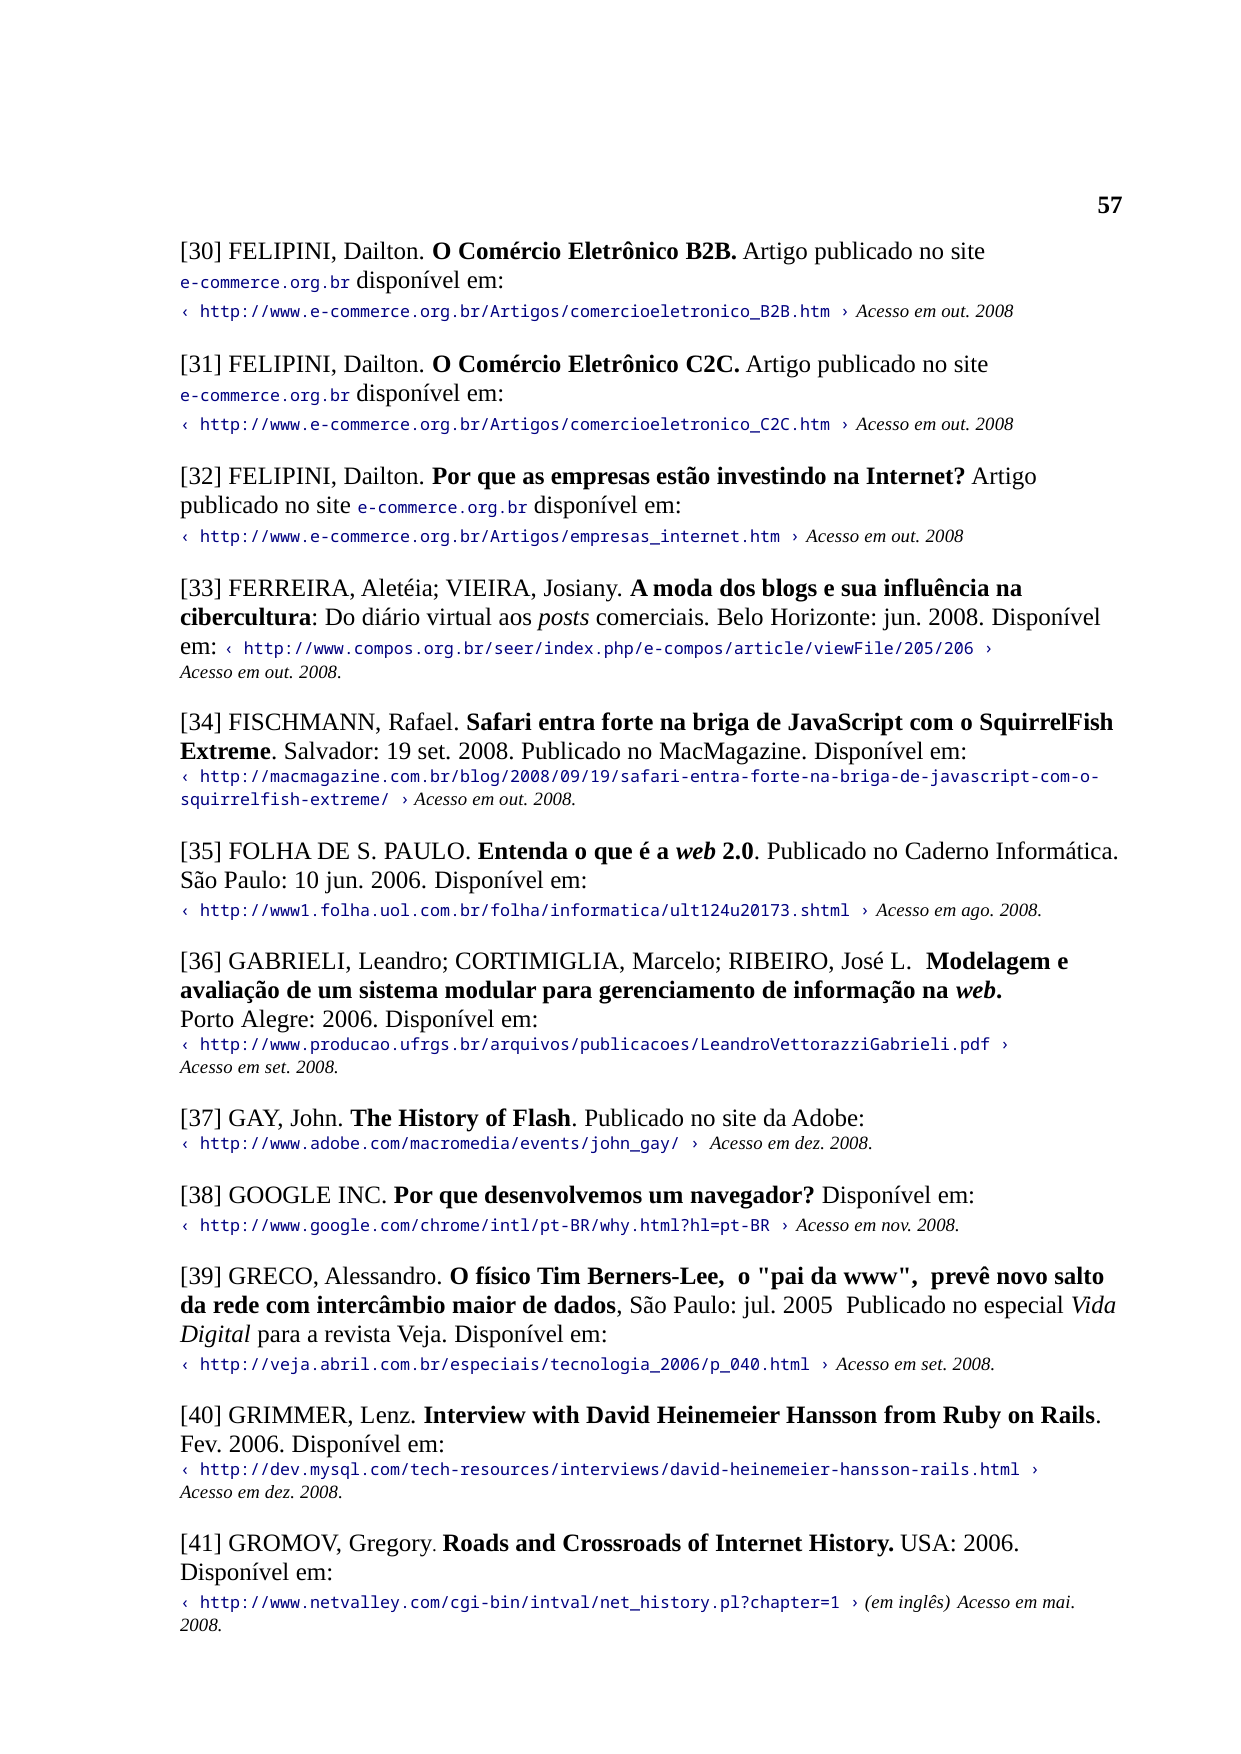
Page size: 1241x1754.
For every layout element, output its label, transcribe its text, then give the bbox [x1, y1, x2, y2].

text [34] FISCHMANN, Rafael. Safari entra forte na briga de JavaScript com o SquirrelFish Extreme. Salvador: 19 set. 2008. Publicado no MacMagazine. Disponível em: ‹ http://macmagazine.com.br/blog/2008/09/19/safari-entra-forte-na-briga-de-javascript-com-o-squirrelfish-extreme/ › Acesso em out. 2008. [180, 707, 1122, 811]
text [41] GROMOV, Gregory. Roads and Crossroads of Internet History. USA: 2006. Disponível em: ‹ http://www.netvalley.com/cgi-bin/intval/net_history.pl?chapter=1 › (em inglês) Acesso em mai. 2008. [180, 1528, 1122, 1635]
text [38] GOOGLE INC. Por que desenvolvemos um navegador? Disponível em: ‹ http://www.google.com/chrome/intl/pt-BR/why.html?hl=pt-BR › Acesso em nov. 2008. [180, 1180, 1122, 1236]
text [37] GAY, John. The History of Flash. Publicado no site da Adobe: ‹ http://www.adobe.com/macromedia/events/john_gay/ › Acesso em dez. 2008. [180, 1103, 1122, 1155]
text [31] FELIPINI, Dailton. O Comércio Eletrônico C2C. Artigo publicado no site e‑commerce.org.br disponível em: ‹ http://www.e‑commerce.org.br/Artigos/comercioeletronico_C2C.htm › Acesso em out. 2008 [180, 348, 1122, 436]
text [30] FELIPINI, Dailton. O Comércio Eletrônico B2B. Artigo publicado no site e‑commerce.org.br disponível em: ‹ http://www.e‑commerce.org.br/Artigos/comercioeletronico_B2B.htm › Acesso em out. 2008 [180, 236, 1122, 323]
text [32] FELIPINI, Dailton. Por que as empresas estão investindo na Internet? Artigo publicado no site e-commerce.org.br disponível em: ‹ http://www.e‑commerce.org.br/Artigos/empresas_internet.htm › Acesso em out. 2008 [180, 461, 1122, 548]
text [35] FOLHA DE S. PAULO. Entenda o que é a web 2.0. Publicado no Caderno Informática. São Paulo: 10 jun. 2006. Disponível em: ‹ http://www1.folha.uol.com.br/folha/informatica/ult124u20173.shtml › Acesso em ago. 2008. [180, 836, 1122, 921]
text [40] GRIMMER, Lenz. Interview with David Heinemeier Hansson from Ruby on Rails. Fev. 2006. Disponível em: ‹ http://dev.mysql.com/tech-resources/interviews/david-heinemeier-hansson-rails.html › Acesso em dez. 2008. [180, 1400, 1122, 1503]
text [39] GRECO, Alessandro. O físico Tim Berners-Lee, o "pai da www", prevê novo salto da rede com intercâmbio maior de dados, São Paulo: jul. 2005 Publicado no especial Vida Digital para a revista Veja. Disponível em: ‹ http://veja.abril.com.br/especiais/tecnologia_2006/p_040.html › Acesso em set. 2008. [180, 1261, 1122, 1375]
text [33] FERREIRA, Aletéia; VIEIRA, Josiany. A moda dos blogs e sua influência na cibercultura: Do diário virtual aos posts comerciais. Belo Horizonte: jun. 2008. Disponível em: ‹ http://www.compos.org.br/seer/index.php/e-compos/article/viewFile/205/206 › Acesso em out. 2008. [180, 573, 1122, 682]
text [36] GABRIELI, Leandro; CORTIMIGLIA, Marcelo; RIBEIRO, José L. Modelagem e avaliação de um sistema modular para gerenciamento de informação na web. Porto Alegre: 2006. Disponível em: ‹ http://www.producao.ufrgs.br/arquivos/publicacoes/LeandroVettorazziGabrieli.pdf › Acesso em set. 2008. [180, 946, 1122, 1078]
